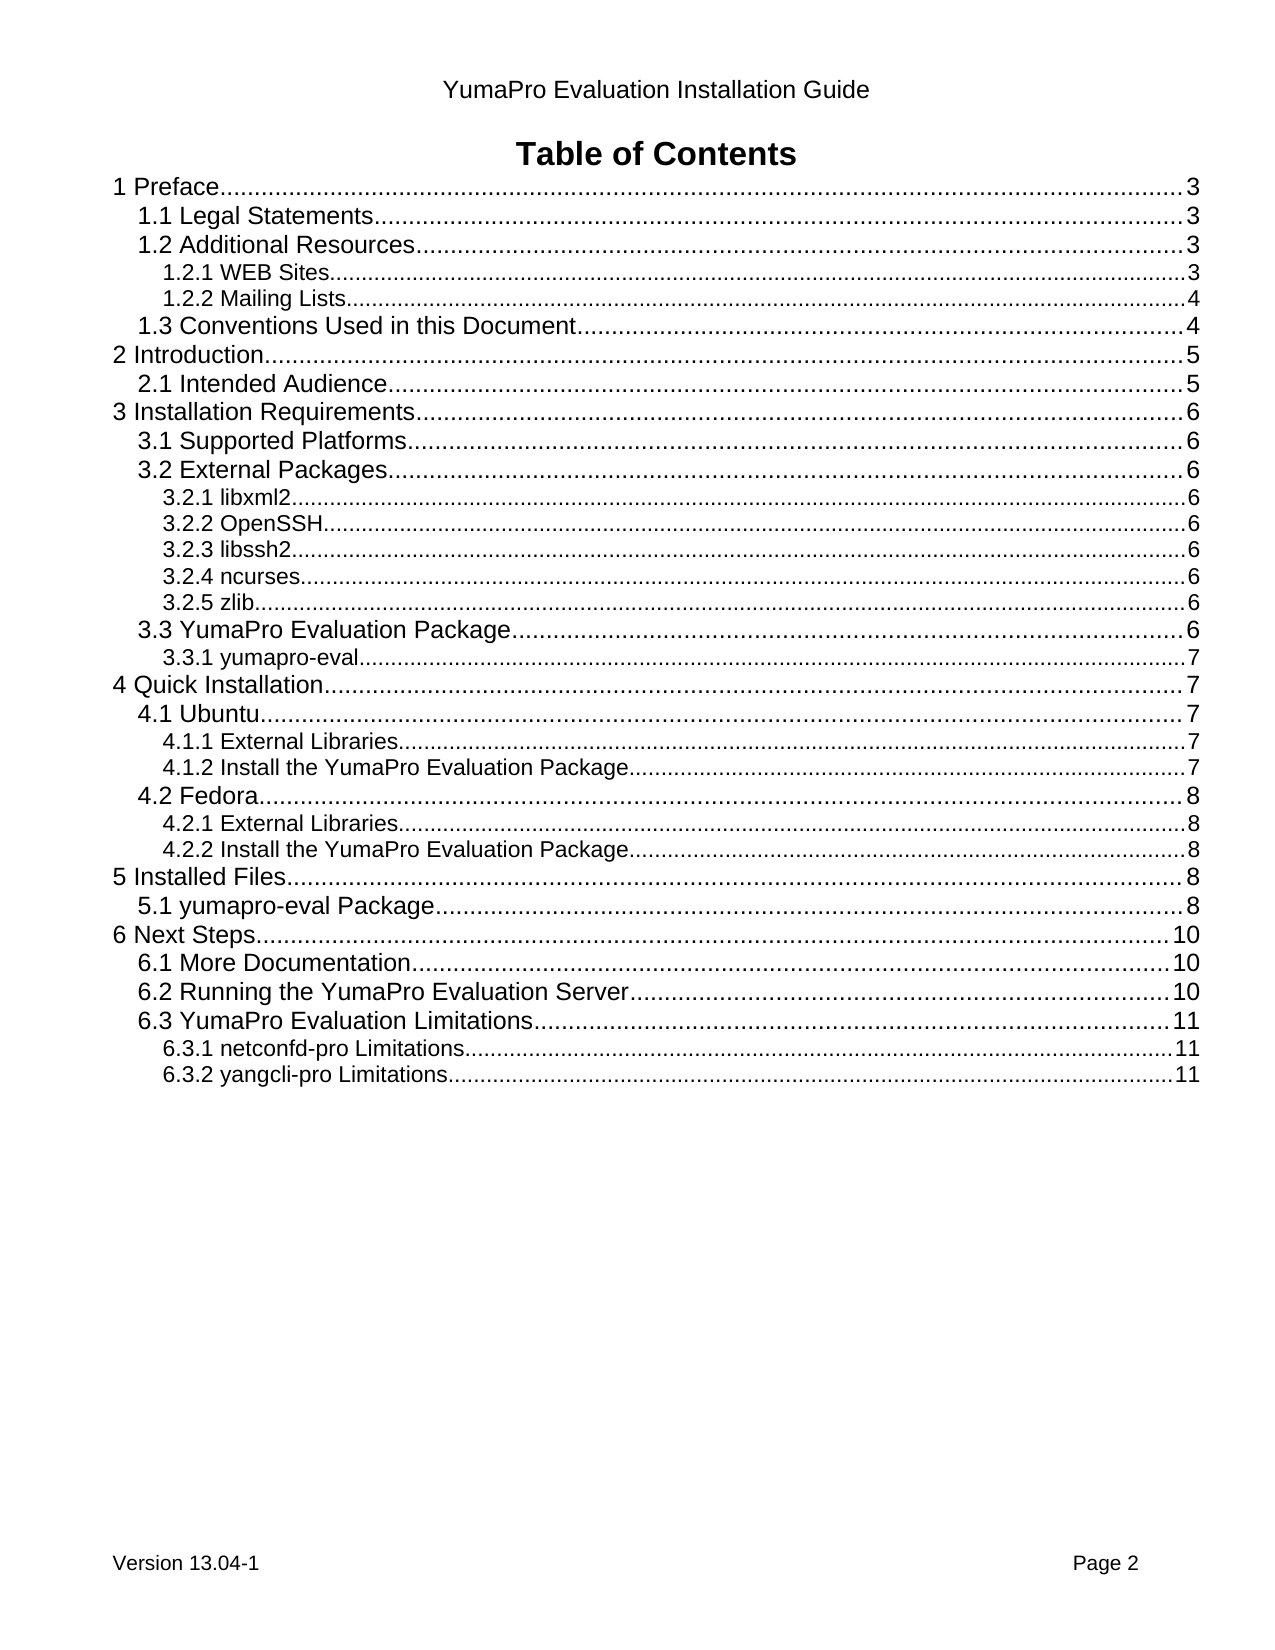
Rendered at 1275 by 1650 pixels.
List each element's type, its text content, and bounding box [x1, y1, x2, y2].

text 4.2.1 External Libraries 8 [162, 809, 1200, 836]
text 3 Installation Requirements 6 [112, 397, 1200, 426]
text 6.3.2 yangcli-pro Limitations 11 [162, 1061, 1200, 1087]
text 6.3 YumaPro Evaluation Limitations 11 [137, 1006, 1200, 1035]
text 1.3 Conventions Used in this Document 4 [137, 311, 1200, 340]
text 6.2 Running the YumaPro Evaluation Server 10 [137, 977, 1200, 1006]
text 1.2 Additional Resources 3 [137, 230, 1200, 258]
text 1.2.2 Mailing Lists 4 [162, 285, 1200, 311]
text 3.2.5 zlib 6 [162, 589, 1200, 615]
text 3.2.3 libssh2 6 [162, 536, 1200, 563]
text 5 Installed Files 8 [112, 862, 1200, 891]
text 3.2.2 OpenSSH 6 [162, 510, 1200, 536]
text 4 Quick Installation 7 [112, 671, 1200, 699]
text 4.1.2 Install the YumaPro Evaluation Package 7 [162, 754, 1200, 781]
text 3.3 YumaPro Evaluation Package 6 [137, 615, 1200, 644]
text 1 Preface 3 [112, 172, 1200, 201]
text 4.2 Fedora 8 [137, 781, 1200, 809]
text 4.1 Ubuntu 7 [137, 699, 1200, 728]
text 6.1 More Documentation 10 [137, 948, 1200, 977]
text 1.2.1 WEB Sites 3 [162, 258, 1200, 285]
text 4.2.2 Install the YumaPro Evaluation Package 8 [162, 836, 1200, 862]
text 3.3.1 yumapro-eval 7 [162, 644, 1200, 671]
text 3.2.4 ncurses 6 [162, 563, 1200, 589]
text 5.1 yumapro-eval Package 8 [137, 891, 1200, 920]
text 3.1 Supported Platforms 6 [137, 426, 1200, 455]
text 3.2 External Packages 6 [137, 455, 1200, 484]
text 2 Introduction 5 [112, 340, 1200, 369]
text 6.3.1 netconfd-pro Limitations 11 [162, 1035, 1200, 1061]
text 4.1.1 External Libraries 7 [162, 728, 1200, 754]
text 3.2.1 libxml2 6 [162, 484, 1200, 510]
text 1.1 Legal Statements 3 [137, 201, 1200, 230]
text 2.1 Intended Audience 5 [137, 369, 1200, 397]
subtitle Table of Contents [112, 134, 1200, 172]
text 6 Next Steps 10 [112, 920, 1200, 948]
